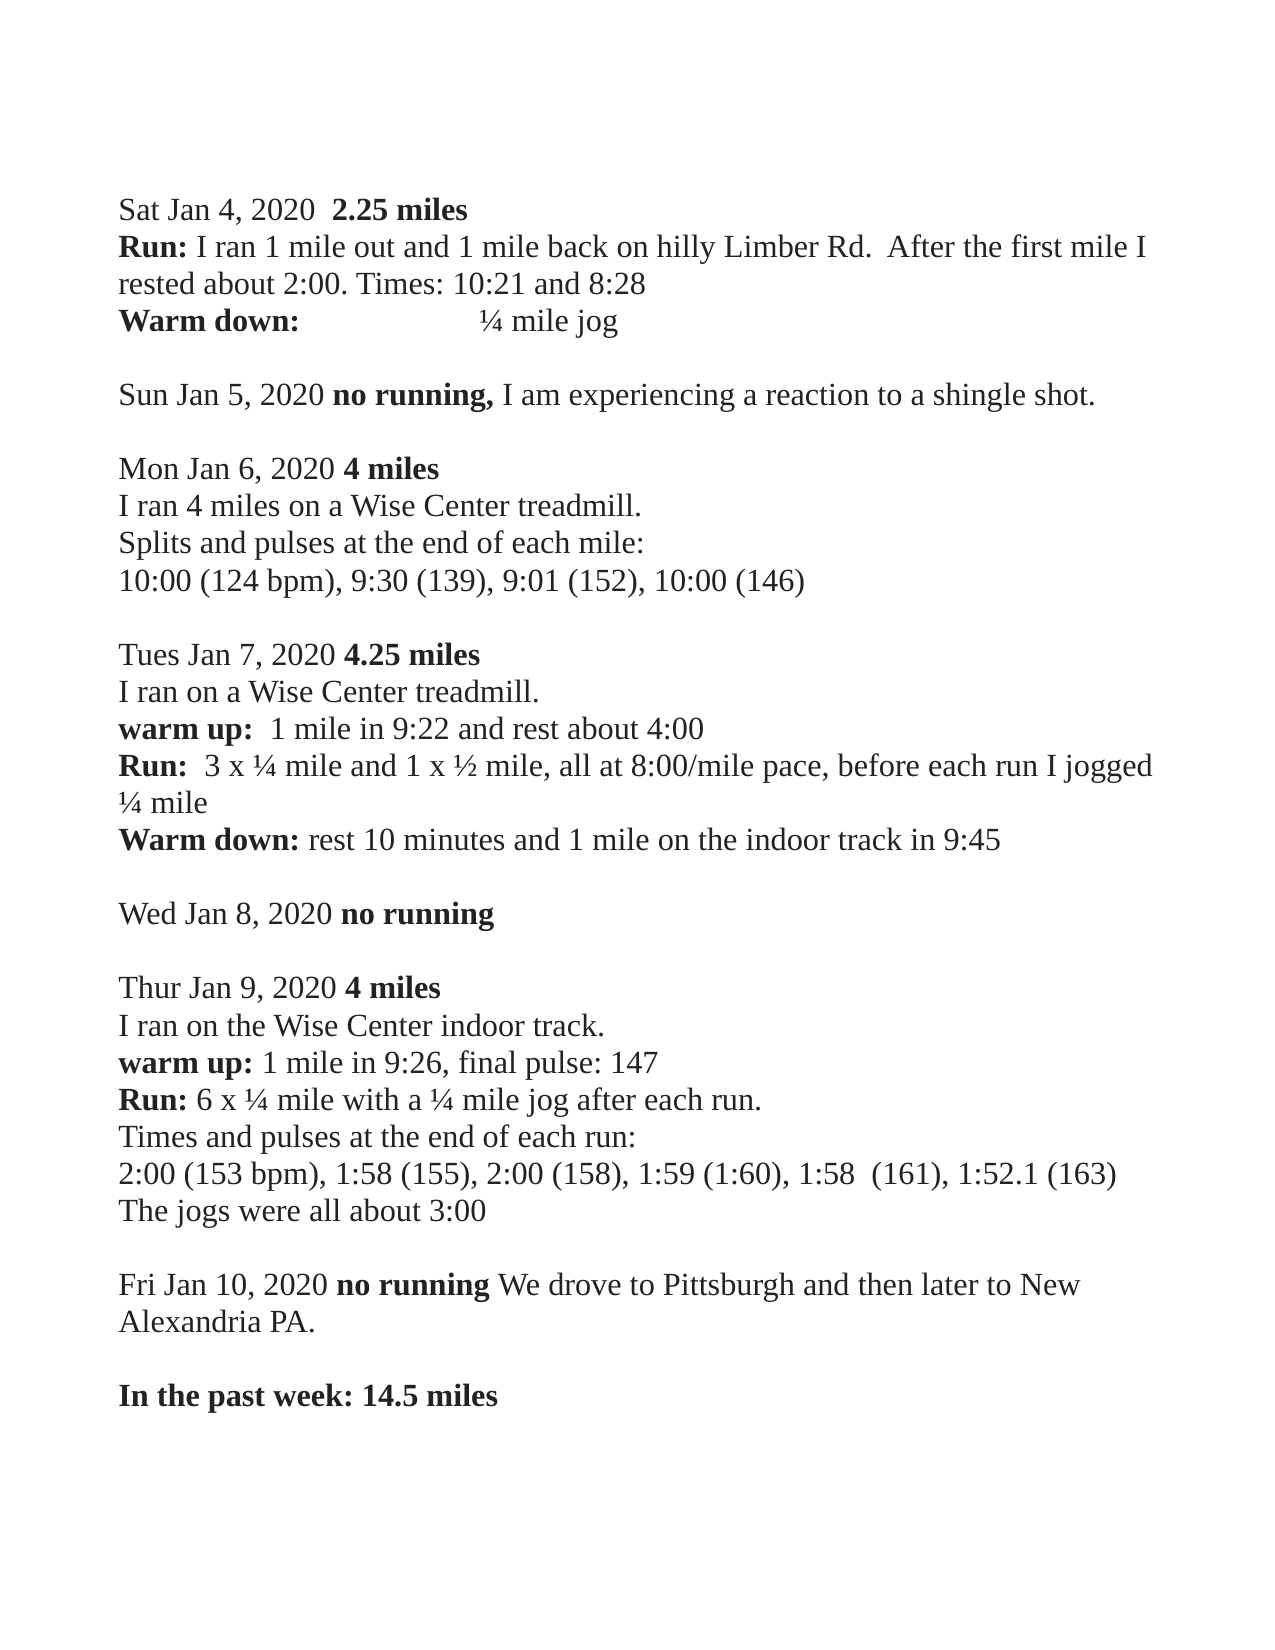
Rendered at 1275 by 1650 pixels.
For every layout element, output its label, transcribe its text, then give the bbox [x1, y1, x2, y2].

text Thur Jan 9, 2020 4 miles [118, 969, 1161, 1006]
text Warm down: ¼ mile jog [118, 301, 1161, 338]
text Wed Jan 8, 2020 no running [118, 894, 1161, 932]
text Tues Jan 7, 2020 4.25 miles [118, 635, 1161, 672]
text I ran 4 miles on a Wise Center treadmill. [118, 487, 1161, 524]
text Times and pulses at the end of each run: [118, 1117, 1161, 1154]
text Sun Jan 5, 2020 no running, I am experiencing a reaction to a shingle shot. [118, 375, 1161, 412]
text In the past week: 14.5 miles [118, 1377, 1161, 1414]
text Run: 6 x ¼ mile with a ¼ mile jog after each run. [118, 1080, 1161, 1117]
text I ran on a Wise Center treadmill. [118, 672, 1161, 709]
text I ran on the Wise Center indoor track. [118, 1006, 1161, 1043]
text The jogs were all about 3:00 [118, 1191, 1161, 1228]
text Sat Jan 4, 2020 2.25 miles [118, 190, 1161, 227]
text Run: I ran 1 mile out and 1 mile back on hilly Limber Rd. After the first mile I rested about 2:00. Times: 10:21 and 8:28 [118, 227, 1161, 301]
text Mon Jan 6, 2020 4 miles [118, 449, 1161, 487]
text Run: 3 x ¼ mile and 1 x ½ mile, all at 8:00/mile pace, before each run I jogged ¼ mile [118, 746, 1161, 820]
text Warm down: rest 10 minutes and 1 mile on the indoor track in 9:45 [118, 820, 1161, 857]
text Fri Jan 10, 2020 no running We drove to Pittsburgh and then later to New Alexandria PA. [118, 1265, 1161, 1339]
text Splits and pulses at the end of each mile: [118, 524, 1161, 561]
text 10:00 (124 bpm), 9:30 (139), 9:01 (152), 10:00 (146) [118, 561, 1161, 598]
text 2:00 (153 bpm), 1:58 (155), 2:00 (158), 1:59 (1:60), 1:58 (161), 1:52.1 (163) [118, 1154, 1161, 1191]
text warm up: 1 mile in 9:22 and rest about 4:00 [118, 709, 1161, 746]
text warm up: 1 mile in 9:26, final pulse: 147 [118, 1043, 1161, 1080]
